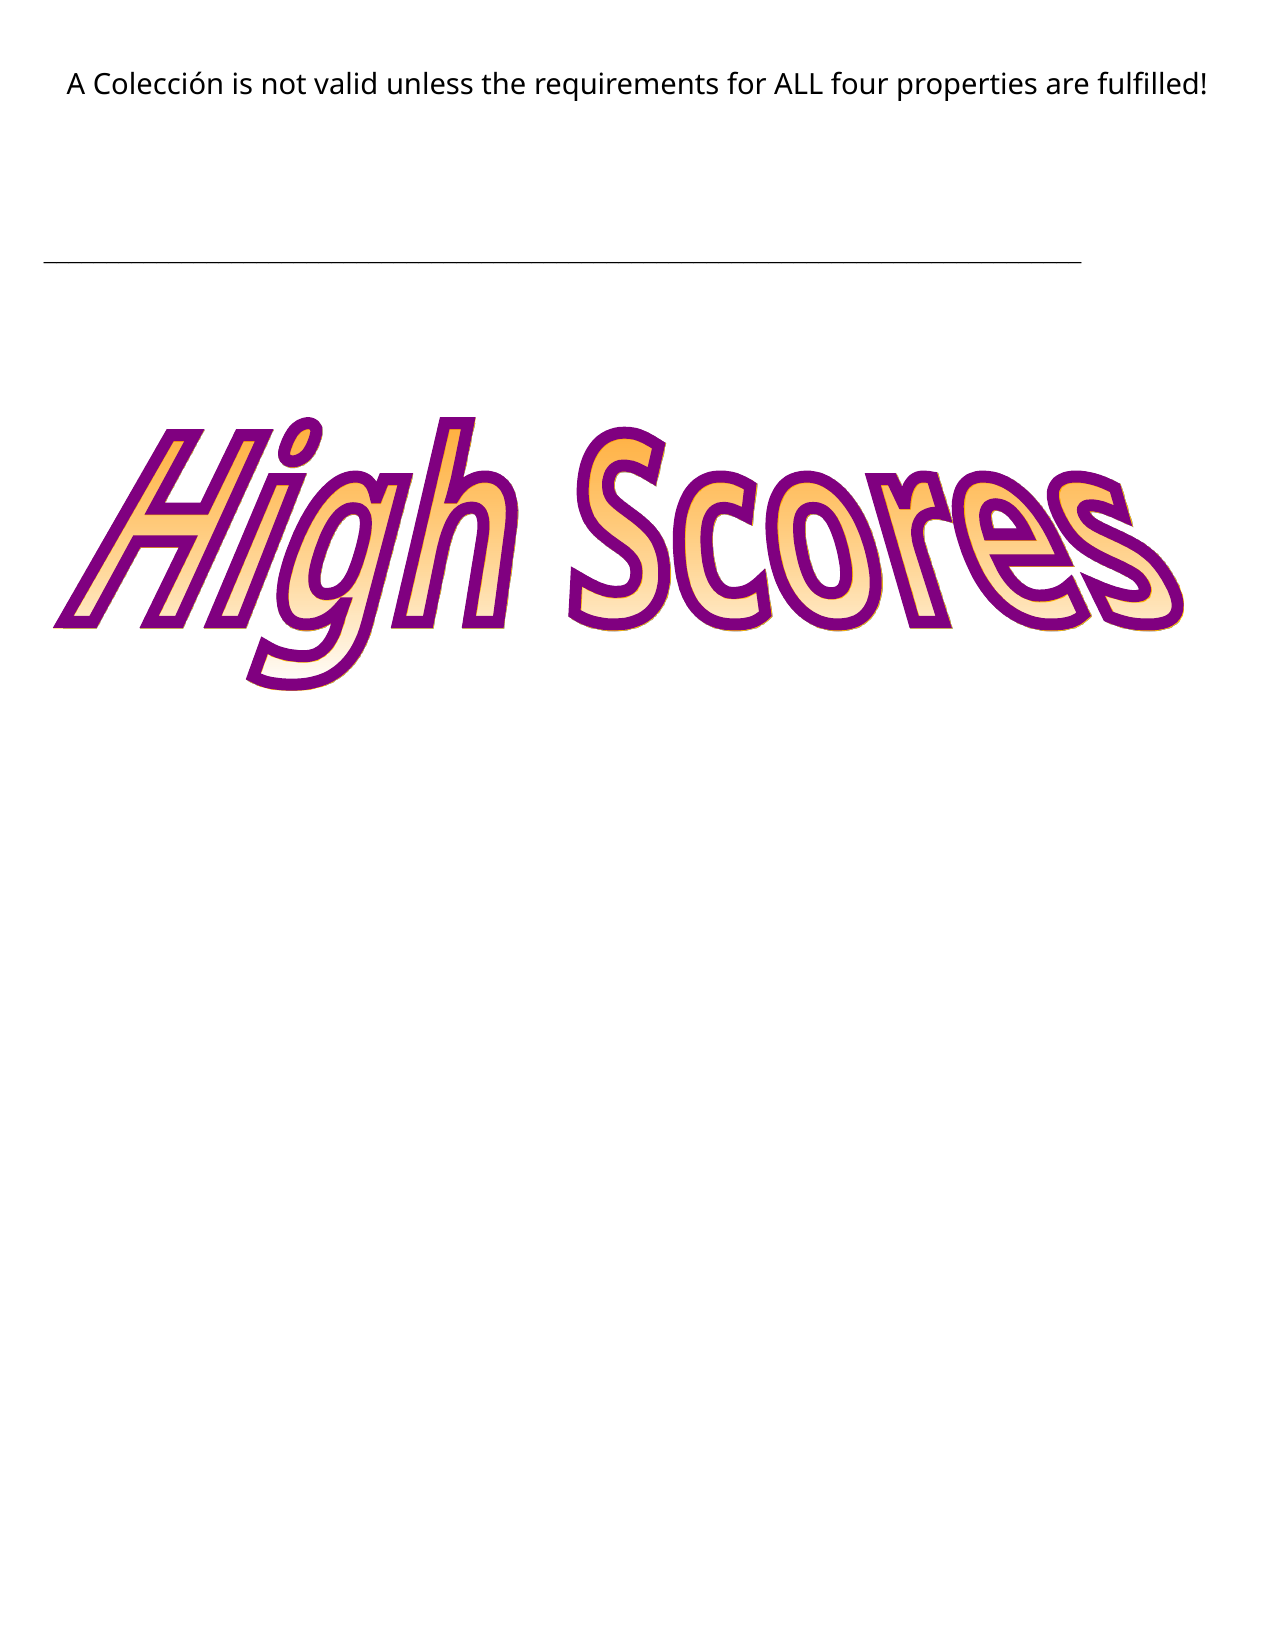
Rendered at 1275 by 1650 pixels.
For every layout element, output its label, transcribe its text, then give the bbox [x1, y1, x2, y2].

text ___________________________________________________________________________________ [43, 237, 1231, 265]
text A Colección is not valid unless the requirements for ALL four properties are fulfilled! [43, 63, 1231, 103]
